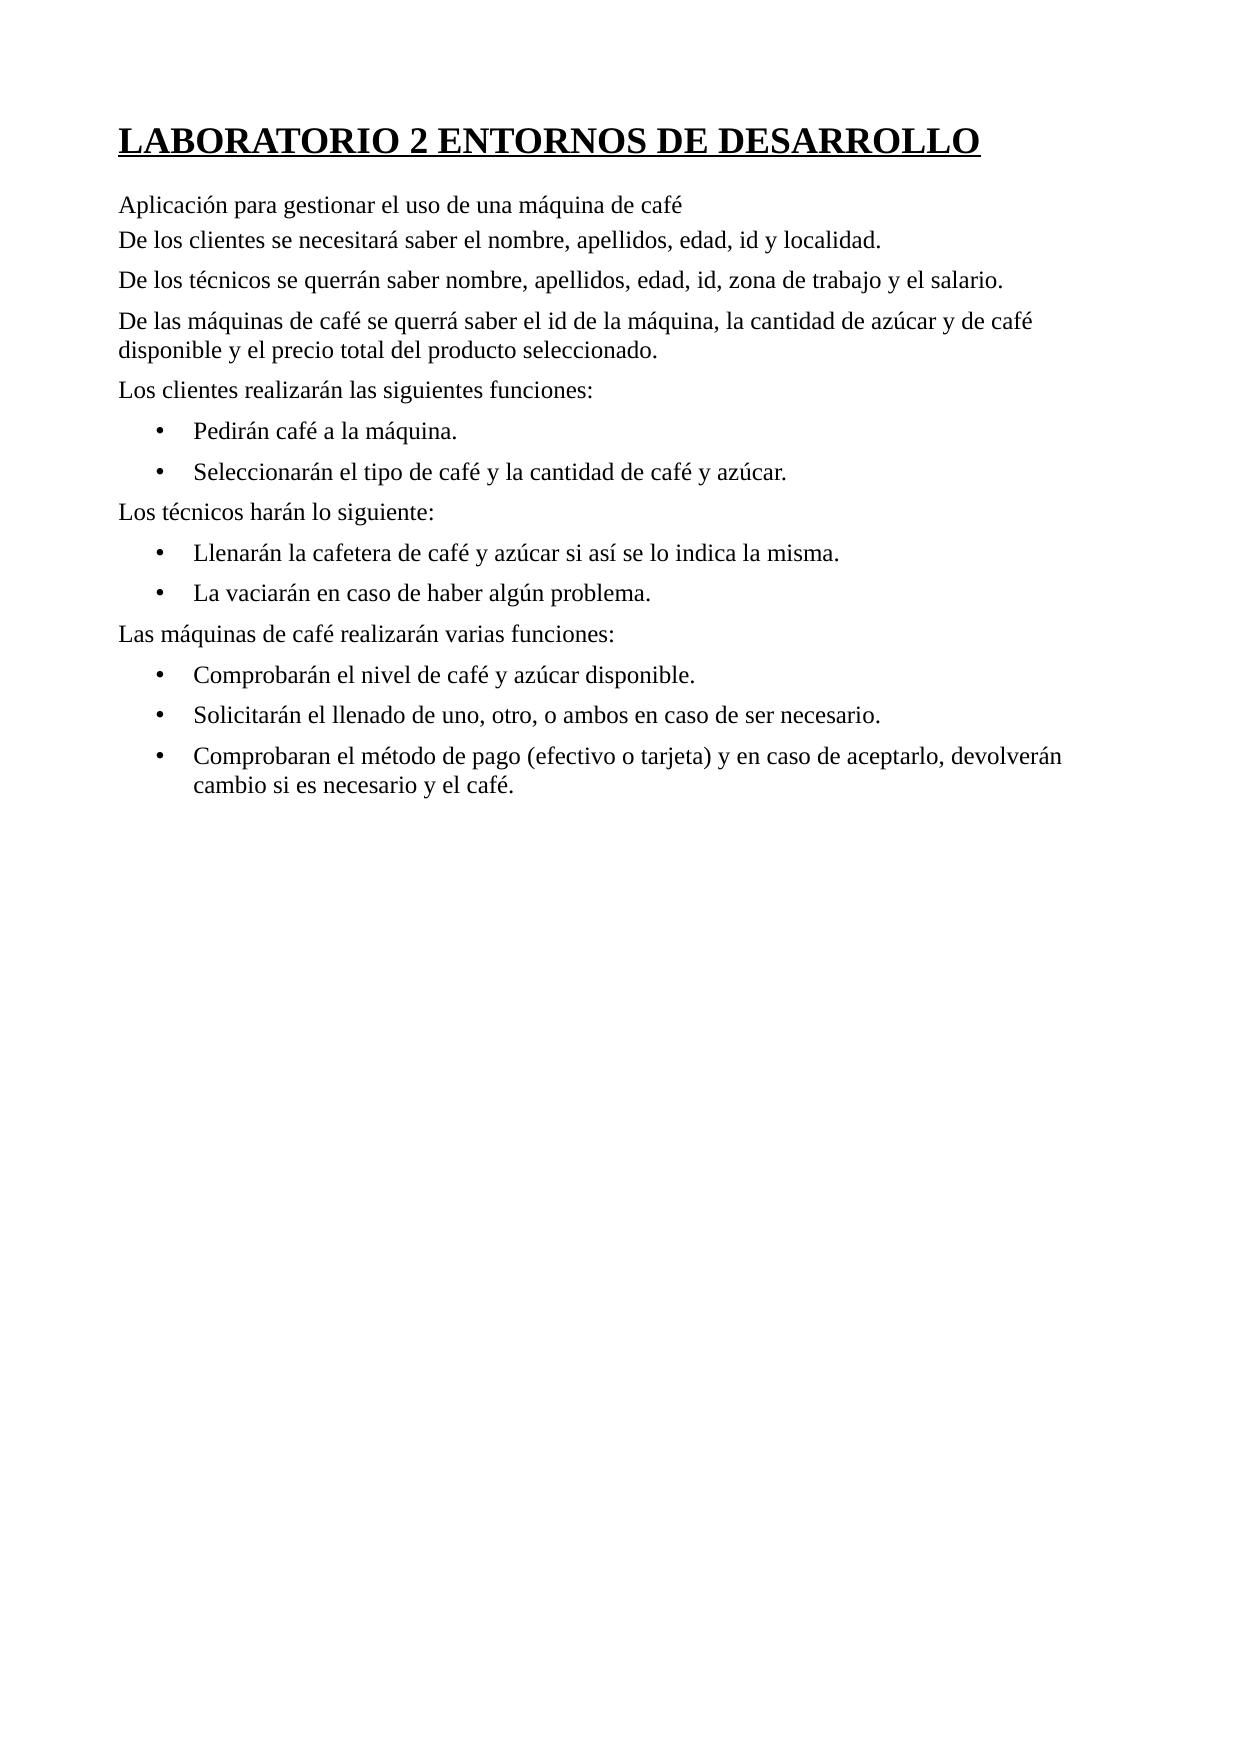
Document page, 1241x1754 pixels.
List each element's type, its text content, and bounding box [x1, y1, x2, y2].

text Aplicación para gestionar el uso de una máquina de café [118, 190, 1122, 219]
list Comprobarán el nivel de café y azúcar disponible. [156, 660, 1122, 688]
text De las máquinas de café se querrá saber el id de la máquina, la cantidad de azúcar y de café disponible y el precio total del producto seleccionado. [118, 306, 1122, 363]
list Llenarán la cafetera de café y azúcar si así se lo indica la misma. [156, 538, 1122, 567]
text De los técnicos se querrán saber nombre, apellidos, edad, id, zona de trabajo y el salario. [118, 265, 1122, 294]
text Los clientes realizarán las siguientes funciones: [118, 375, 1122, 404]
list Seleccionarán el tipo de café y la cantidad de café y azúcar. [156, 457, 1122, 485]
list Comprobaran el método de pago (efectivo o tarjeta) y en caso de aceptarlo, devolverán cambio si es necesario y el café. [156, 741, 1122, 798]
list Pedirán café a la máquina. [156, 416, 1122, 445]
text De los clientes se necesitará saber el nombre, apellidos, edad, id y localidad. [118, 225, 1122, 253]
list La vaciarán en caso de haber algún problema. [156, 578, 1122, 607]
list Solicitarán el llenado de uno, otro, o ambos en caso de ser necesario. [156, 700, 1122, 729]
text Las máquinas de café realizarán varias funciones: [118, 619, 1122, 648]
text Los técnicos harán lo siguiente: [118, 497, 1122, 526]
text LABORATORIO 2 ENTORNOS DE DESARROLLO [118, 118, 1122, 161]
